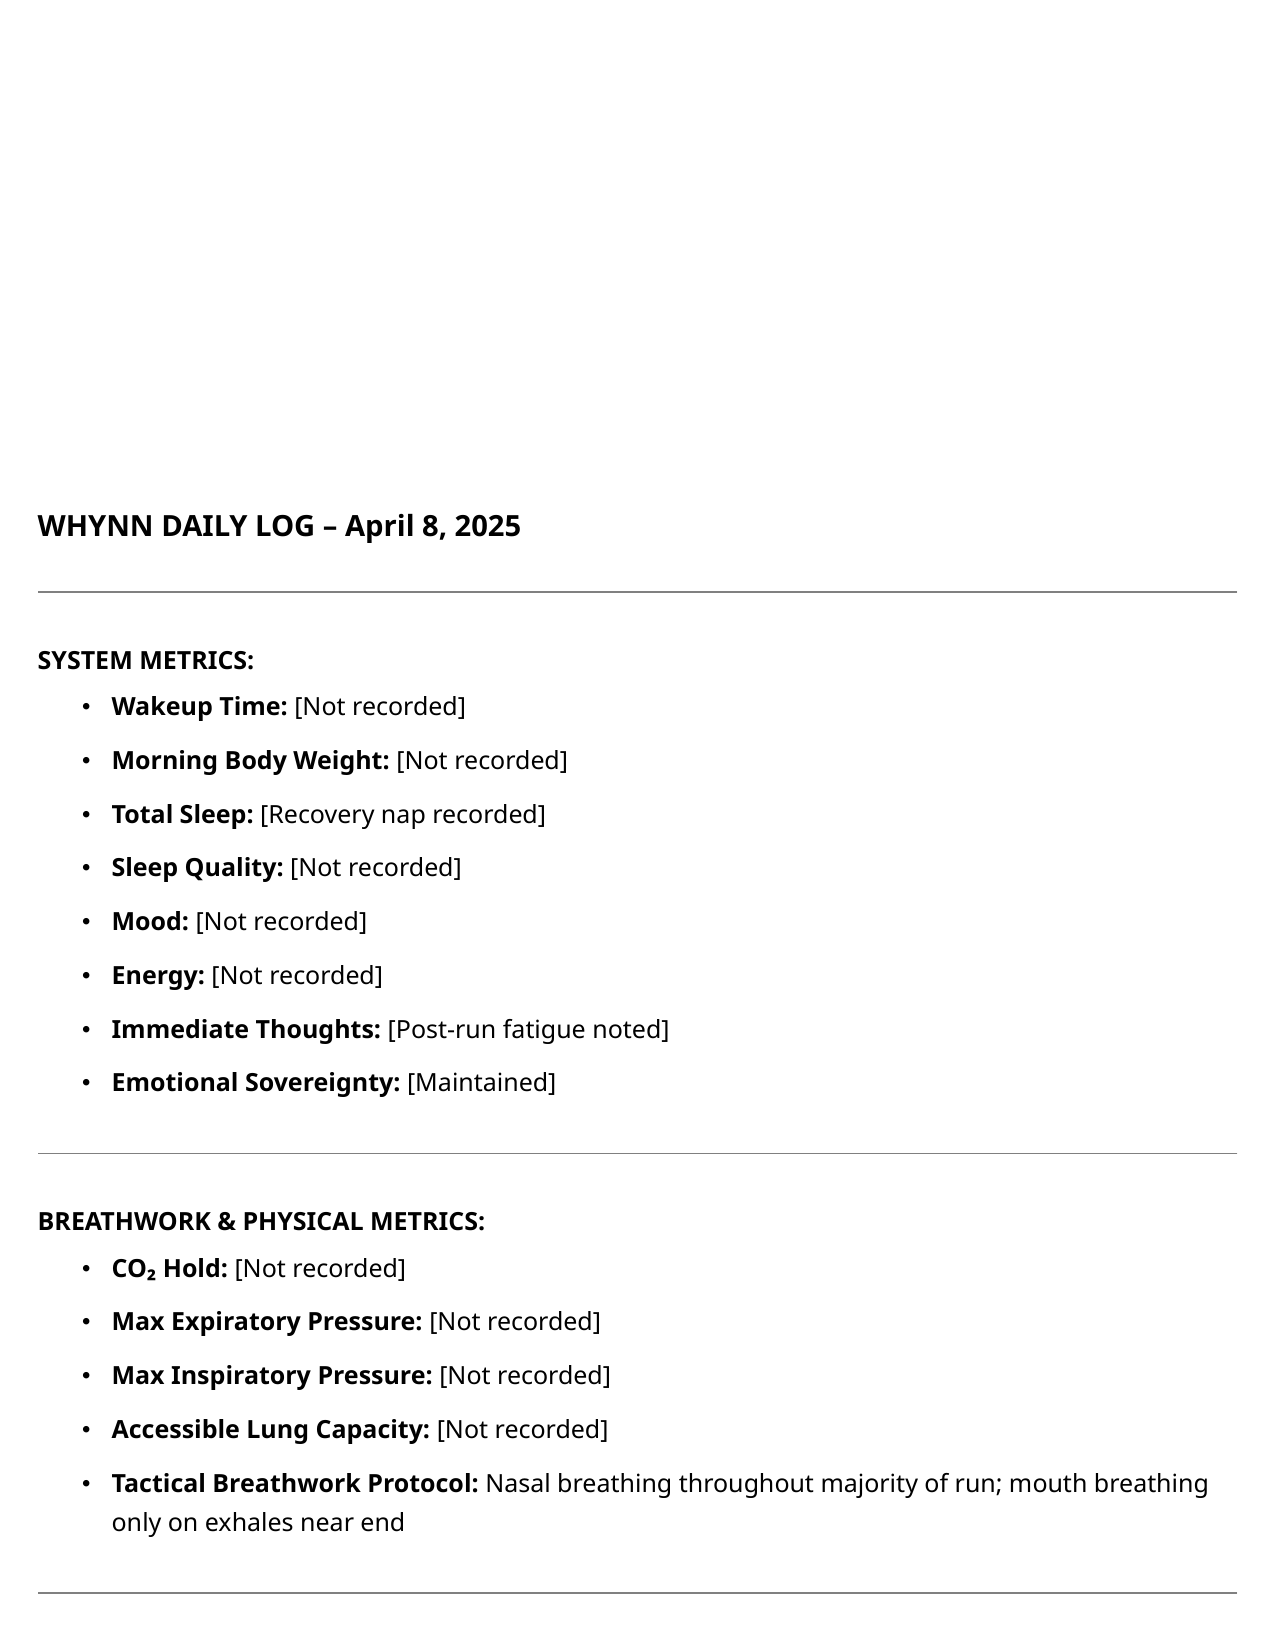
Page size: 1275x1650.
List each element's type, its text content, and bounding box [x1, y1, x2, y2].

list Energy: [Not recorded] [82, 958, 1237, 992]
subtitle SYSTEM METRICS: [37, 642, 1237, 676]
list Emotional Sovereignty: [Maintained] [82, 1065, 1237, 1099]
list CO₂ Hold: [Not recorded] [82, 1250, 1237, 1284]
subtitle BREATHWORK & PHYSICAL METRICS: [37, 1204, 1237, 1238]
list Wakeup Time: [Not recorded] [82, 689, 1237, 723]
list Immediate Thoughts: [Post-run fatigue noted] [82, 1011, 1237, 1045]
list Accessible Lung Capacity: [Not recorded] [82, 1411, 1237, 1446]
list Max Expiratory Pressure: [Not recorded] [82, 1304, 1237, 1338]
list Mood: [Not recorded] [82, 904, 1237, 938]
list Morning Body Weight: [Not recorded] [82, 743, 1237, 777]
list Tactical Breathwork Protocol: Nasal breathing throughout majority of run; mouth breathing only on exhales near end [82, 1465, 1237, 1538]
subtitle WHYNN DAILY LOG – April 8, 2025 [37, 505, 1237, 545]
list Sleep Quality: [Not recorded] [82, 850, 1237, 884]
list Total Sleep: [Recovery nap recorded] [82, 796, 1237, 830]
list Max Inspiratory Pressure: [Not recorded] [82, 1358, 1237, 1392]
